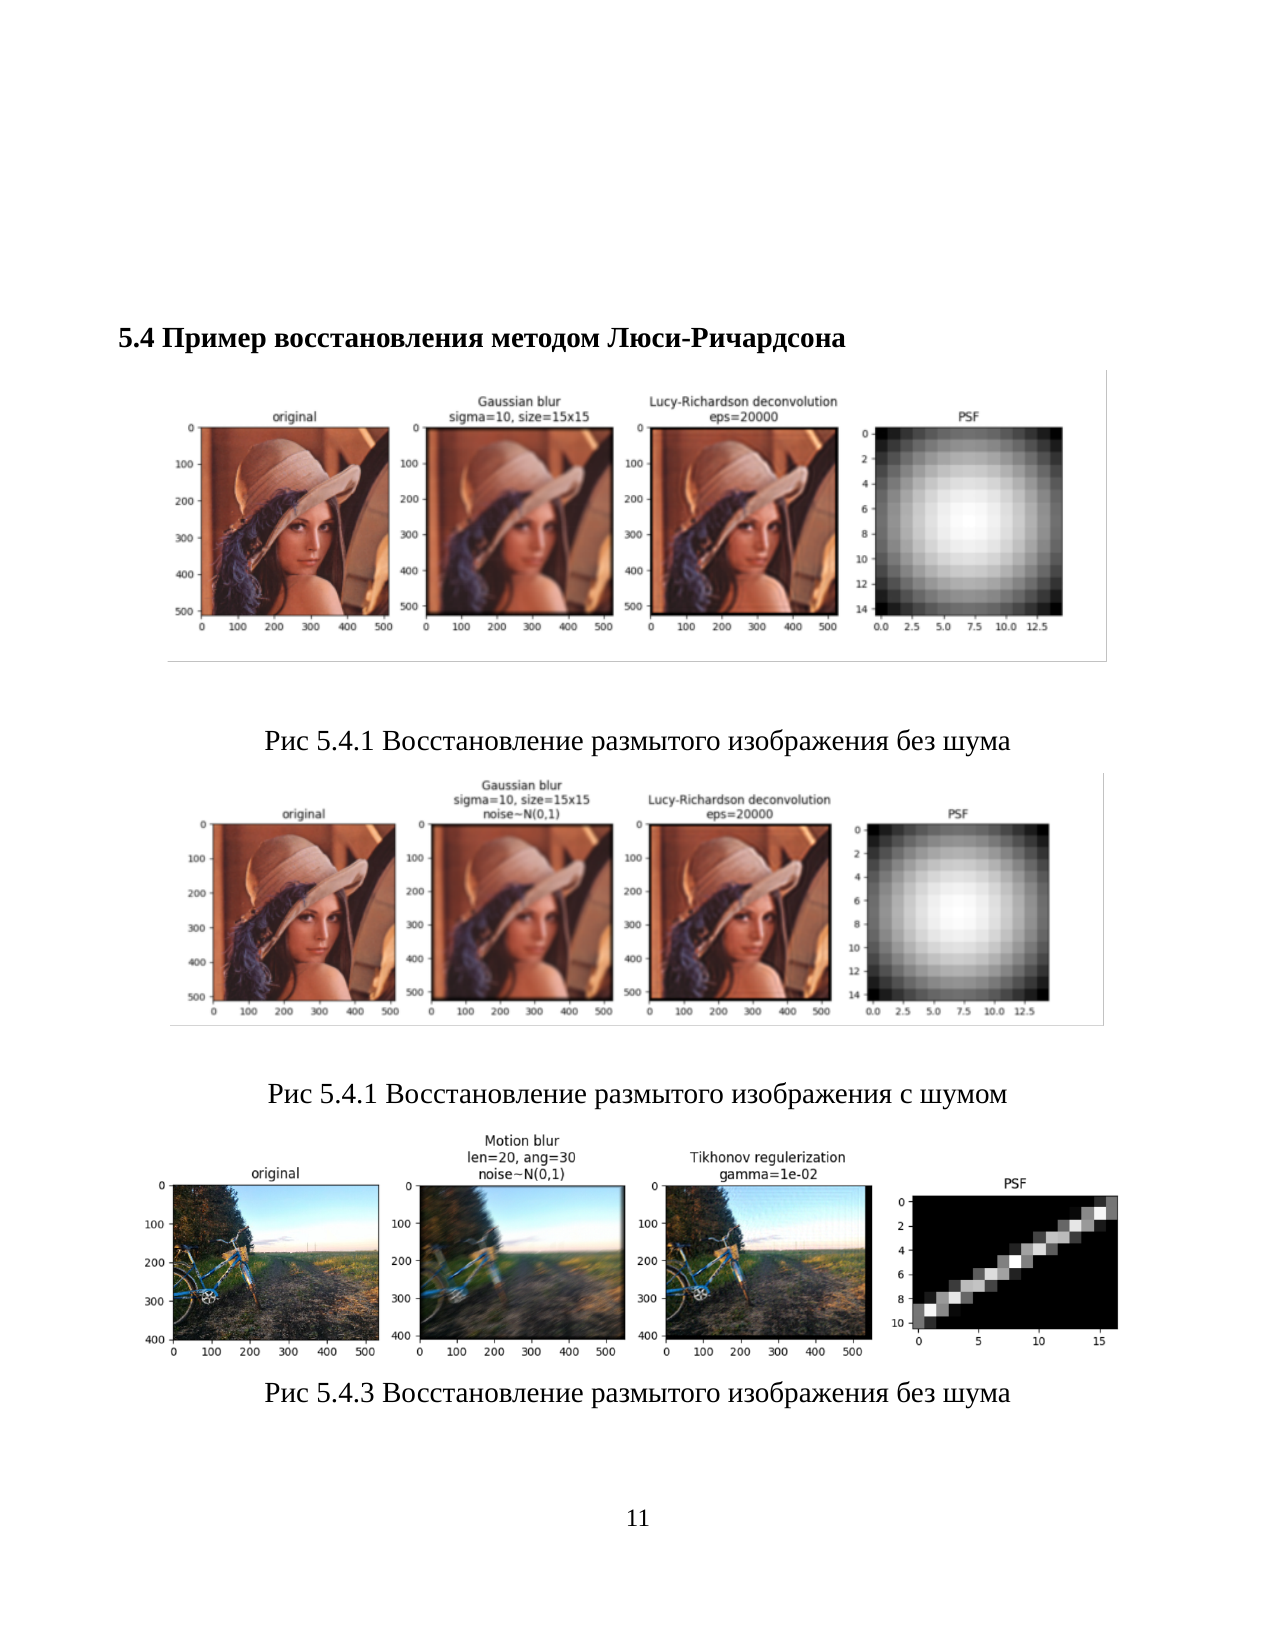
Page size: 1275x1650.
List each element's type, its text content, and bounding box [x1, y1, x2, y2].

text Рис 5.4.1 Восстановление размытого изображения с шумом [118, 1076, 1157, 1109]
text Рис 5.4.3 Восстановление размытого изображения без шума [118, 1126, 1157, 1408]
picture [135, 1126, 1140, 1370]
picture [167, 370, 1108, 663]
picture [170, 773, 1105, 1031]
text 5.4 Пример восстановления методом Люси-Ричардсона [118, 320, 1157, 353]
text Рис 5.4.1 Восстановление размытого изображения без шума [118, 723, 1157, 757]
